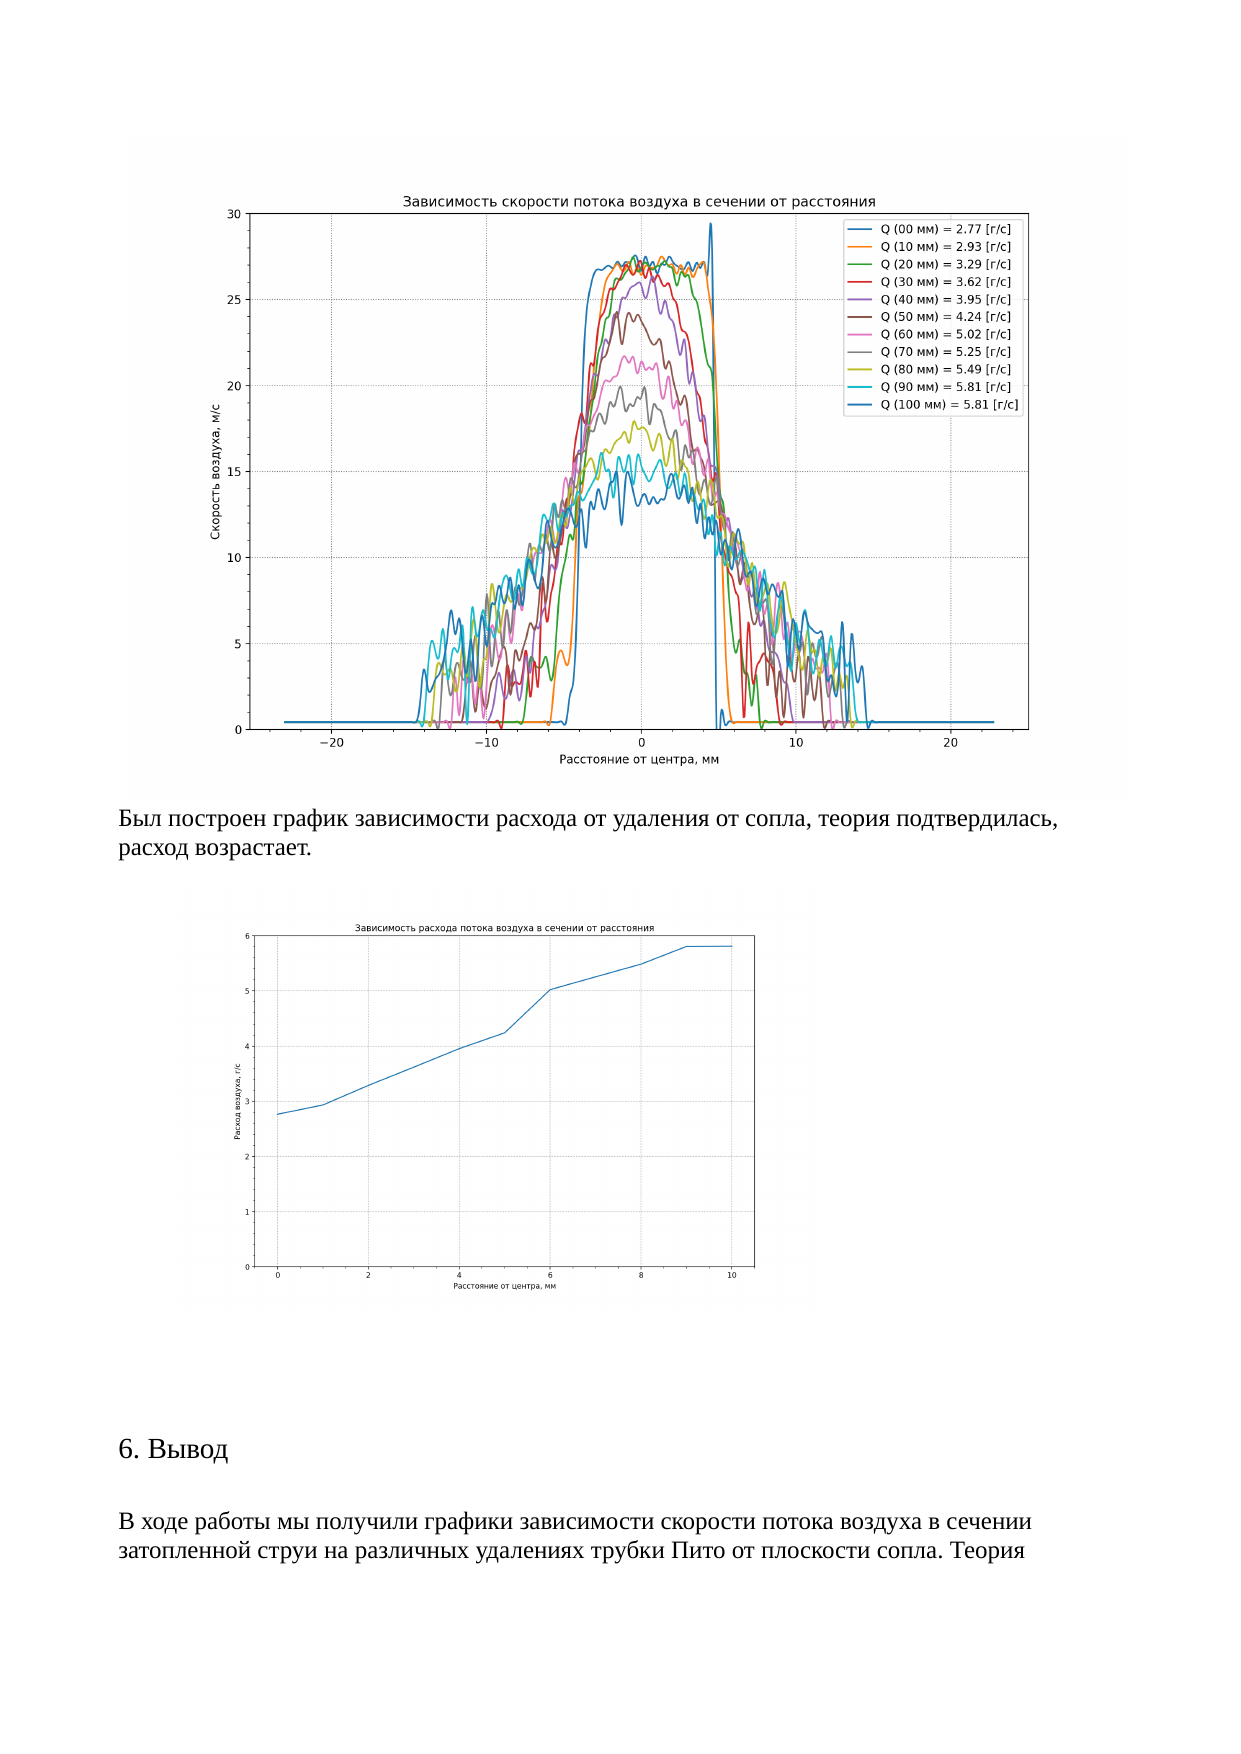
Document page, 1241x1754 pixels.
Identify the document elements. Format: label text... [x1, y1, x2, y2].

text В ходе работы мы получили графики зависимости скорости потока воздуха в сечении затопленной струи на различных удалениях трубки Пито от плоскости сопла. Теория [118, 1506, 1122, 1564]
picture [175, 884, 819, 1314]
picture [124, 133, 1129, 803]
text Был построен график зависимости расхода от удаления от сопла, теория подтвердилась, расход возрастает. [118, 118, 1122, 860]
subtitle 6. Вывод [118, 1432, 1122, 1465]
